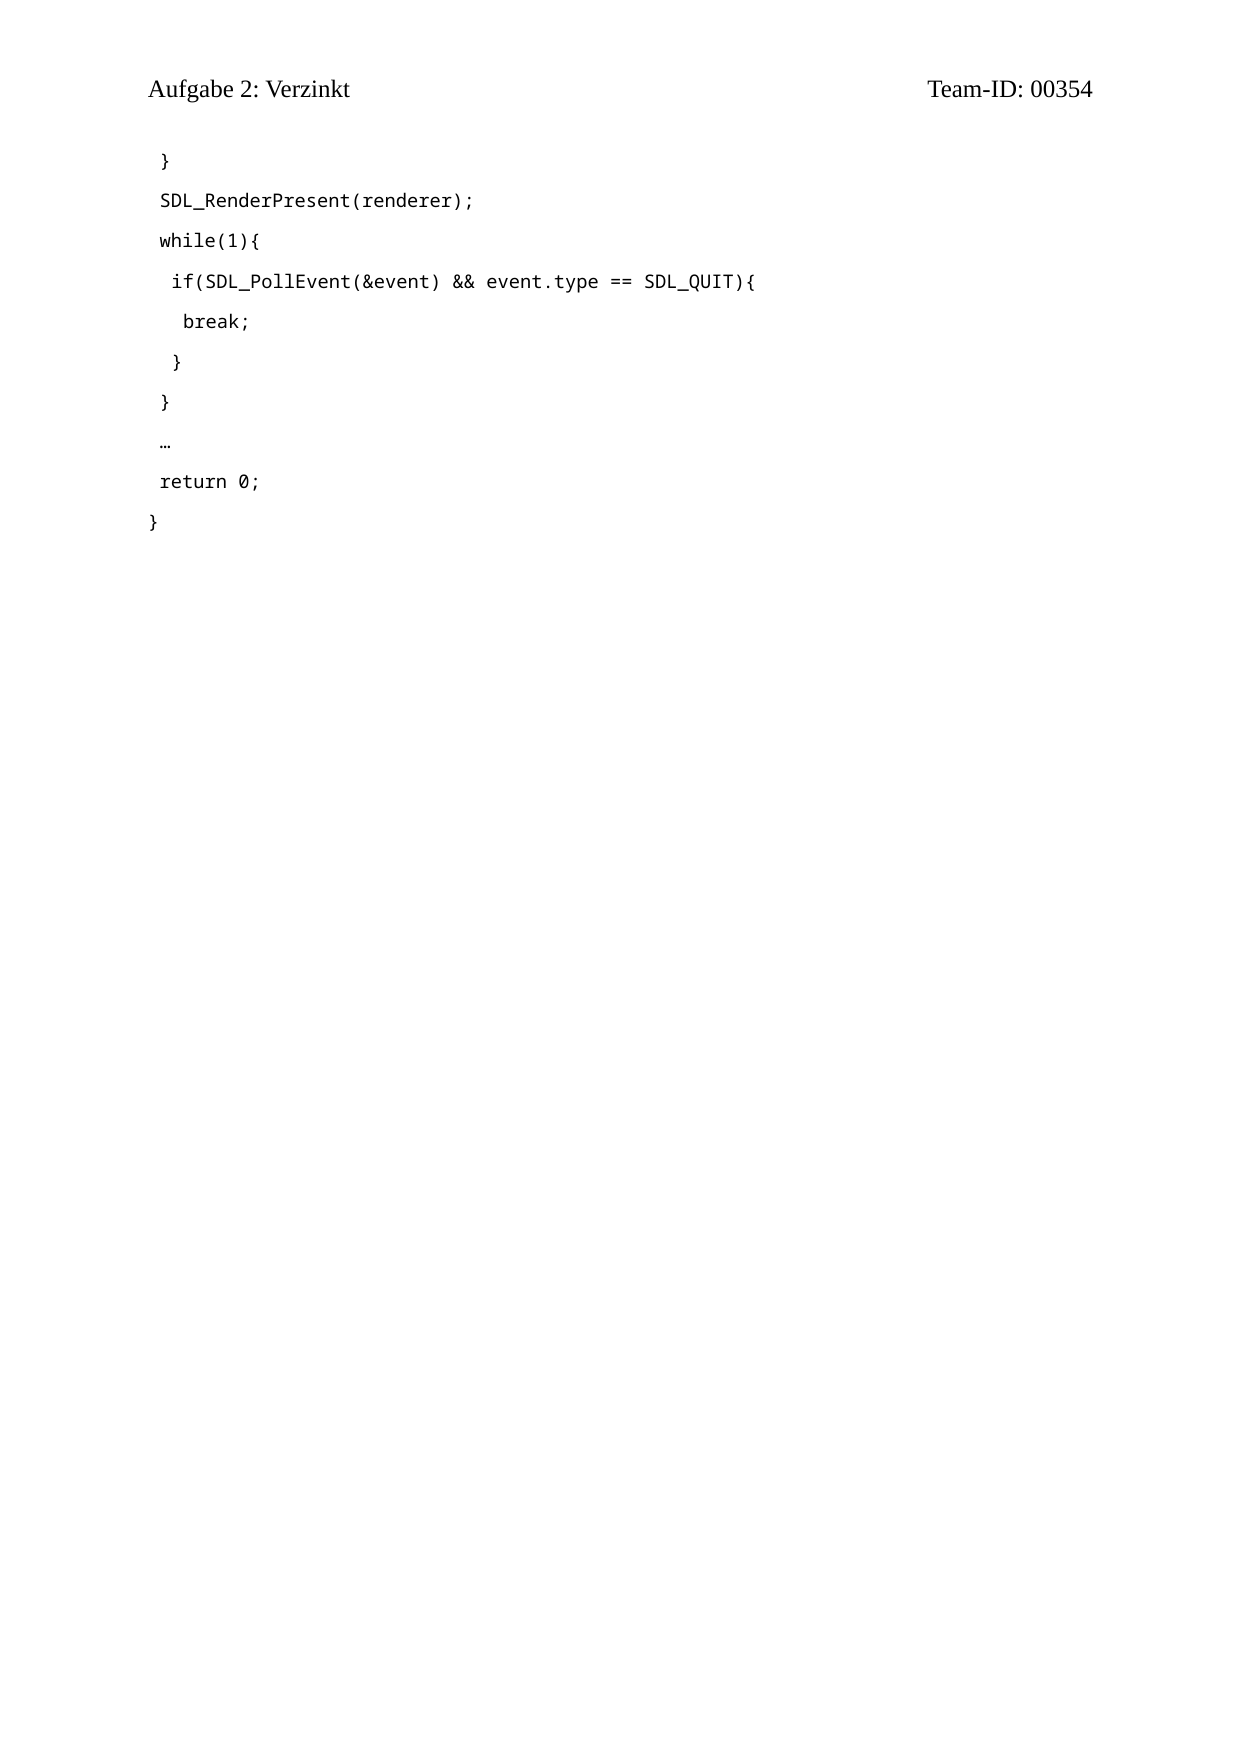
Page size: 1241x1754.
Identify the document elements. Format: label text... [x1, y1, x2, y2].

text break; [148, 308, 1093, 333]
text return 0; [148, 468, 1093, 494]
text if(SDL_PollEvent(&event) && event.type == SDL_QUIT){ [148, 268, 1093, 293]
text } [148, 148, 1093, 173]
text … [148, 428, 1093, 454]
text } [148, 388, 1093, 414]
text } [148, 348, 1093, 374]
text SDL_RenderPresent(renderer); [148, 188, 1093, 213]
text } [148, 508, 1093, 534]
text while(1){ [148, 228, 1093, 253]
